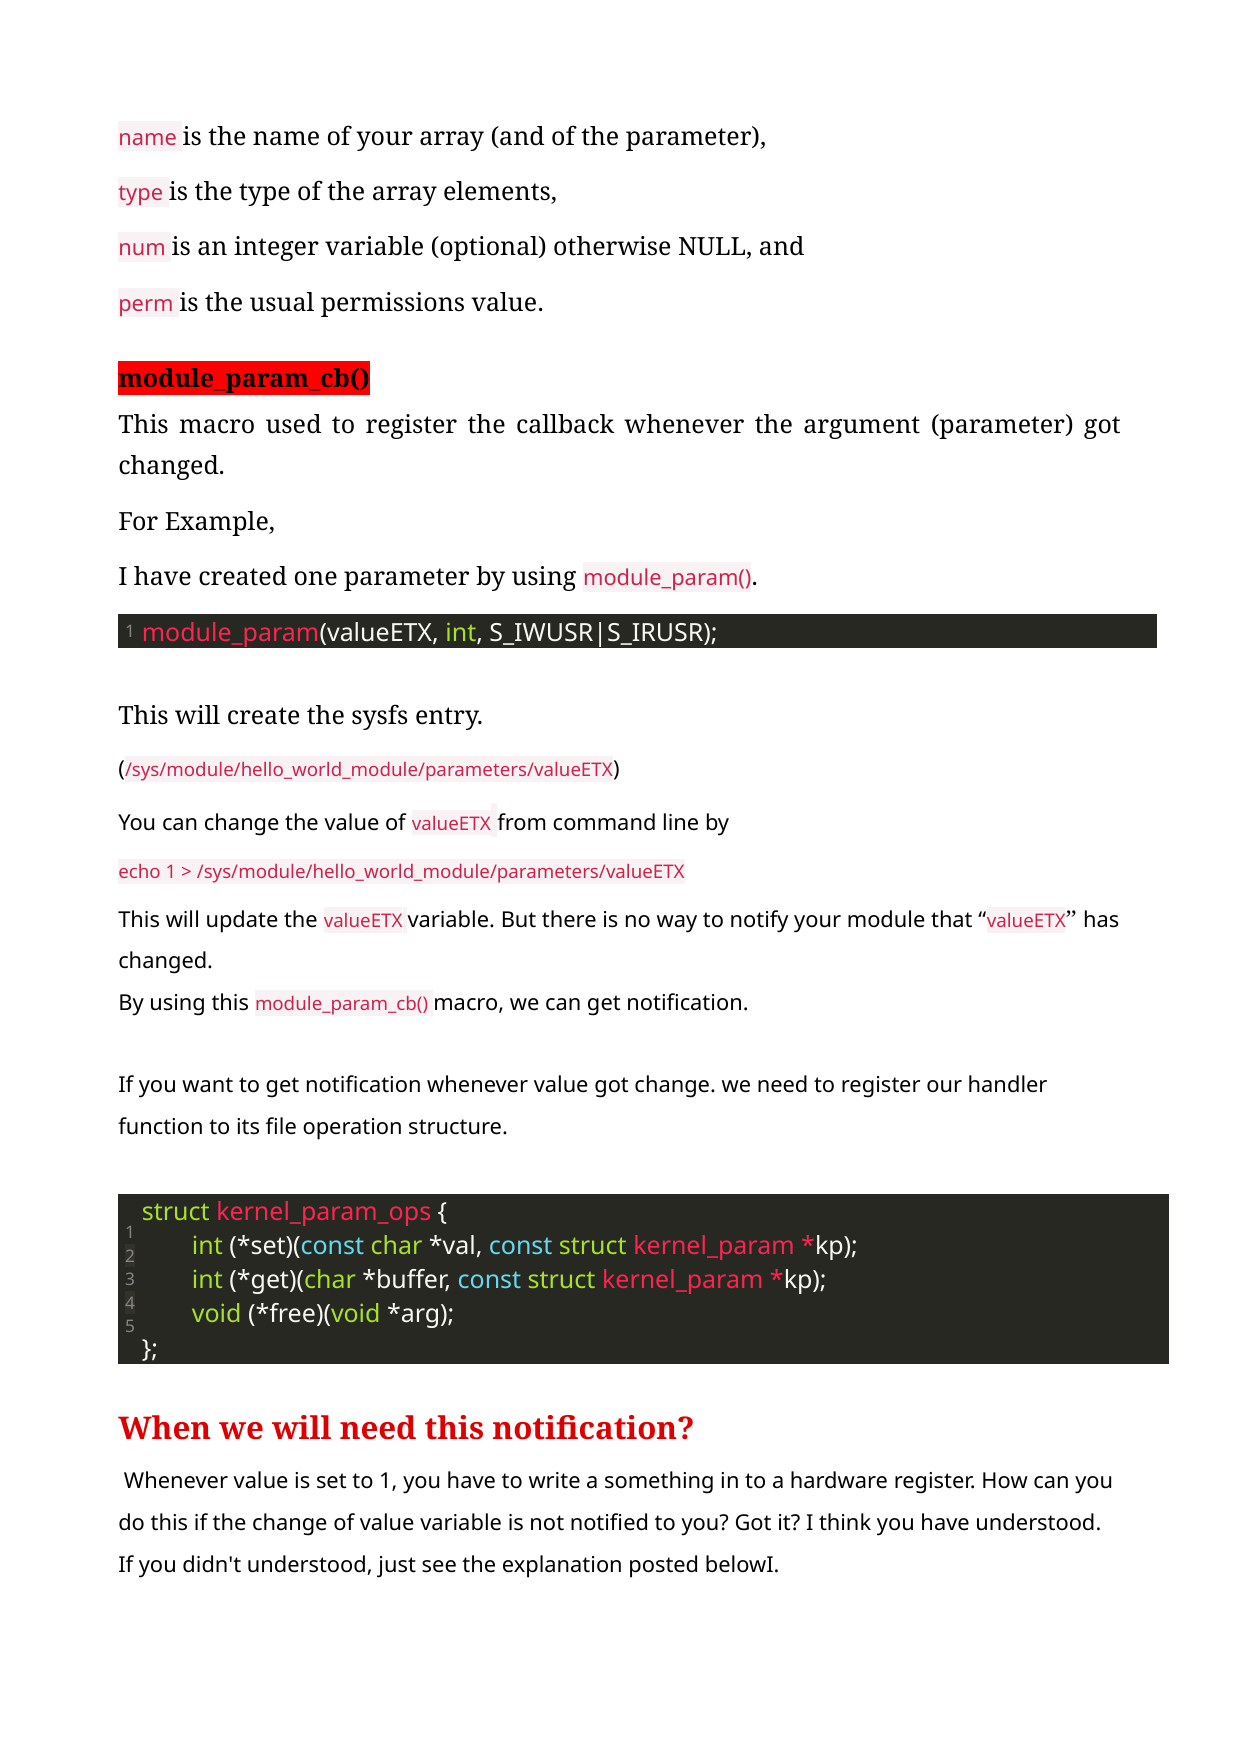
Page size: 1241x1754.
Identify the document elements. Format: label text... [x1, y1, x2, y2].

table_header struct kernel_param_ops { int (*set)(const char *val, const struct kernel_param *kp); int (*get)(char *buffer, const struct kernel_param *kp); void (*free)(void *arg); }; [142, 1330, 1169, 1364]
text You can change the value of valueETX from command line by [118, 803, 1122, 837]
text num is an integer variable (optional) otherwise NULL, and [118, 229, 1122, 263]
text perm is the usual permissions value. [118, 284, 1122, 318]
text This macro used to register the callback whenever the argument (parameter) got changed. [118, 407, 1122, 482]
text I have created one parameter by using module_param(). [118, 559, 1122, 593]
text name is the name of your array (and of the parameter), [118, 118, 1122, 152]
subtitle When we will need this notification? [118, 1406, 1122, 1448]
text For Example, [118, 503, 1122, 537]
table_header module_param(valueETX, int, S_IWUSR|S_IRUSR); [142, 614, 1157, 648]
text This will create the sysfs entry. [118, 697, 1122, 731]
subtitle module_param_cb() [118, 361, 1122, 395]
text By using this module_param_cb() macro, we can get notification. [118, 987, 1122, 1017]
table_header 1 [118, 614, 142, 648]
table_header struct kernel_param_ops { int (*set)(const char *val, const struct kernel_param *kp); int (*get)(char *buffer, const struct kernel_param *kp); void (*free)(void *arg); }; [142, 1194, 1169, 1228]
text echo 1 > /sys/module/hello_world_module/parameters/valueETX [118, 858, 1122, 884]
text (/sys/module/hello_world_module/parameters/valueETX) [118, 753, 1122, 783]
table_header 1 2 3 4 5 [118, 1194, 142, 1364]
text This will update the valueETX variable. But there is no way to notify your module that “valueETX” has changed. [118, 904, 1122, 975]
text type is the type of the array elements, [118, 173, 1122, 208]
text Whenever value is set to 1, you have to write a something in to a hardware register. How can you do this if the change of value variable is not notified to you? Got it? I think you have understood. If you didn't understood, just see the explanation posted belowI. [118, 1466, 1122, 1579]
text If you want to get notification whenever value got change. we need to register our handler function to its file operation structure. [118, 1069, 1122, 1140]
table_header struct kernel_param_ops { int (*set)(const char *val, const struct kernel_param *kp); int (*get)(char *buffer, const struct kernel_param *kp); void (*free)(void *arg); }; [142, 1262, 1169, 1296]
